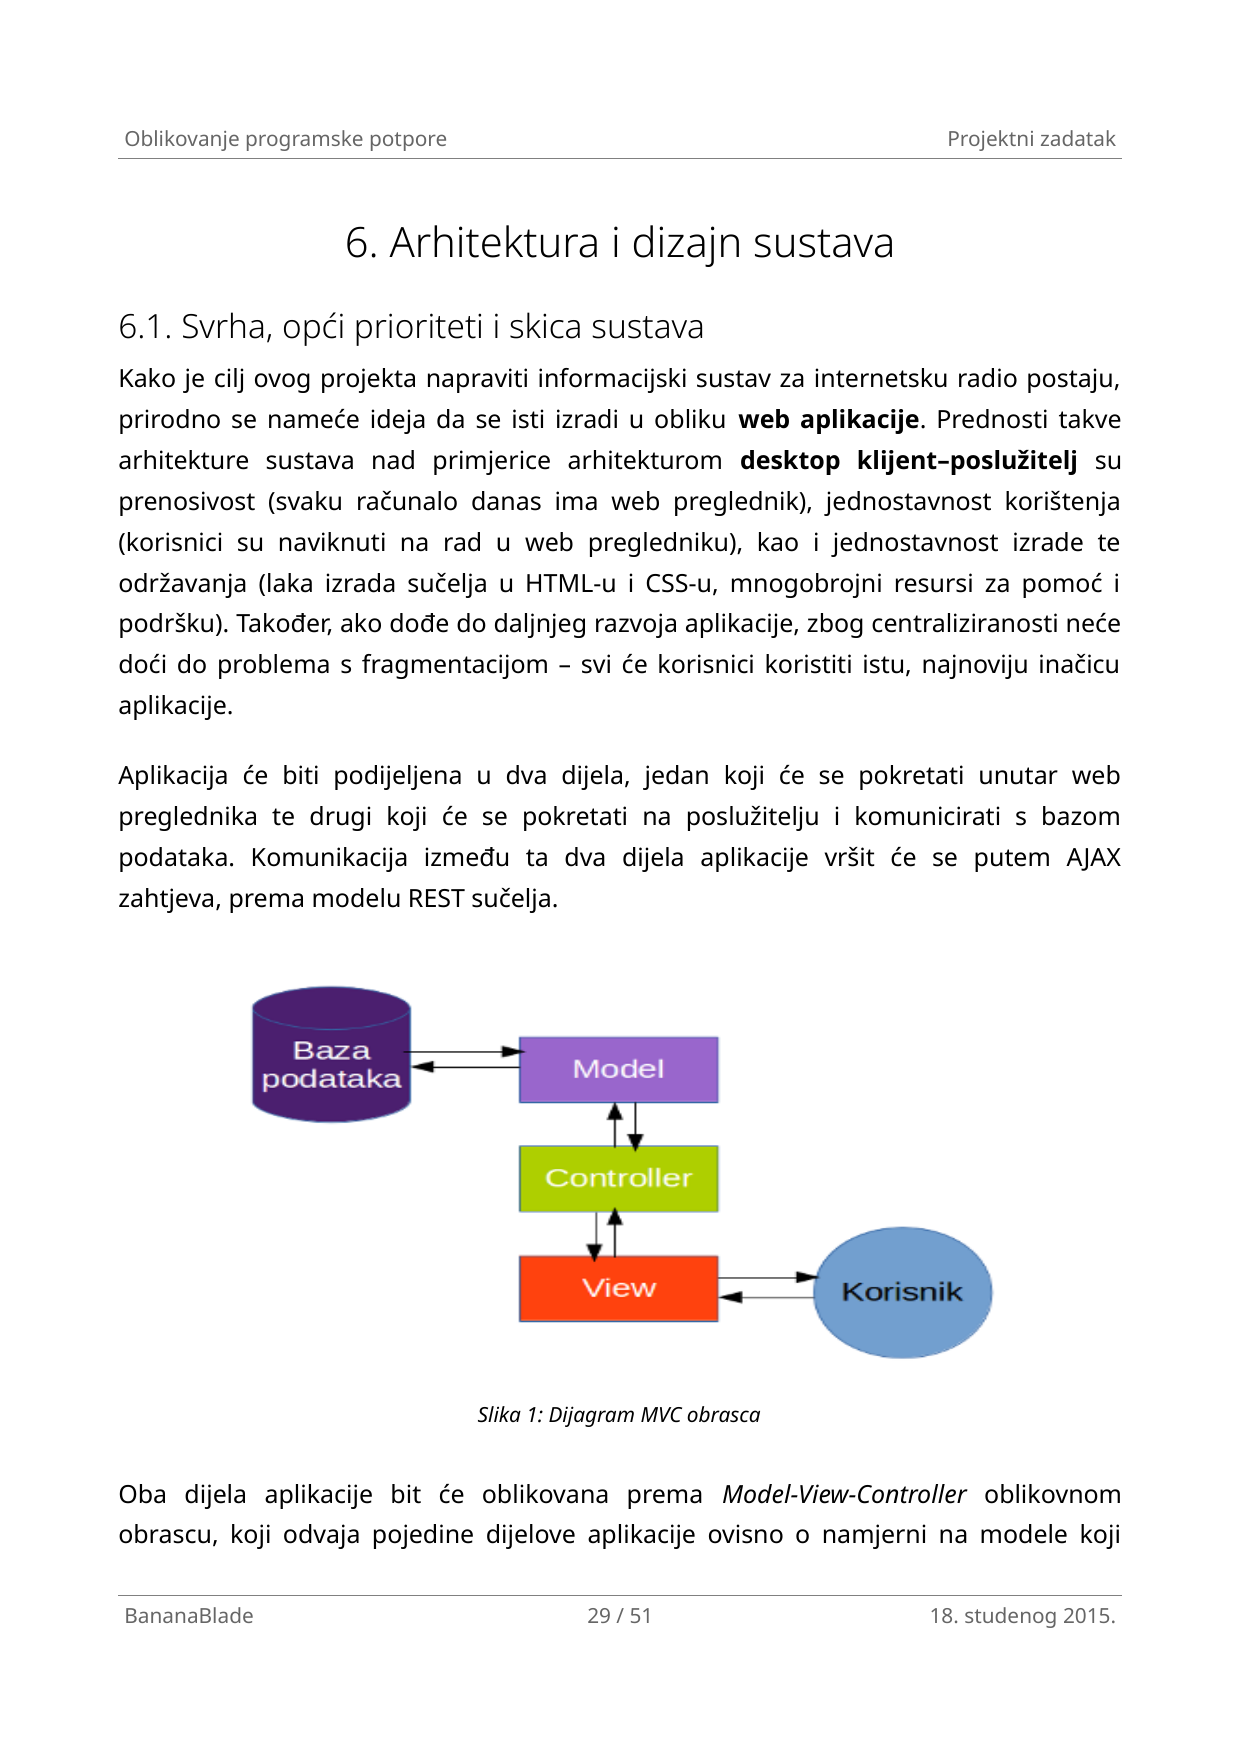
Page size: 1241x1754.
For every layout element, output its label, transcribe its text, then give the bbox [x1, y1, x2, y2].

text Oba dijela aplikacije bit će oblikovana prema Model-View-Controller oblikovnom obrascu, koji odvaja pojedine dijelove aplikacije ovisno o namjerni na modele koji [118, 951, 1122, 1551]
subtitle 6.1. Svrha, opći prioriteti i skica sustava [118, 303, 1122, 348]
text Aplikacija će biti podijeljena u dva dijela, jedan koji će se pokretati unutar web preglednika te drugi koji će se pokretati na poslužitelju i komunicirati s bazom podataka. Komunikacija između ta dva dijela aplikacije vršit će se putem AJAX zahtjeva, prema modelu REST sučelja. [118, 758, 1122, 914]
text Slika 1: Dijagram MVC obrasca [221, 1401, 1019, 1429]
picture [201, 963, 1039, 1401]
subtitle 6. Arhitektura i dizajn sustava [118, 213, 1122, 270]
text Kako je cilj ovog projekta napraviti informacijski sustav za internetsku radio postaju, prirodno se nameće ideja da se isti izradi u obliku web aplikacije. Prednosti takve arhitekture sustava nad primjerice arhitekturom desktop klijent–poslužitelj su prenosivost (svaku računalo danas ima web preglednik), jednostavnost korištenja (korisnici su naviknuti na rad u web pregledniku), kao i jednostavnost izrade te održavanja (laka izrada sučelja u HTML-u i CSS-u, mnogobrojni resursi za pomoć i podršku). Također, ako dođe do daljnjeg razvoja aplikacije, zbog centraliziranosti neće doći do problema s fragmentacijom – svi će korisnici koristiti istu, najnoviju inačicu aplikacije. [118, 361, 1122, 722]
